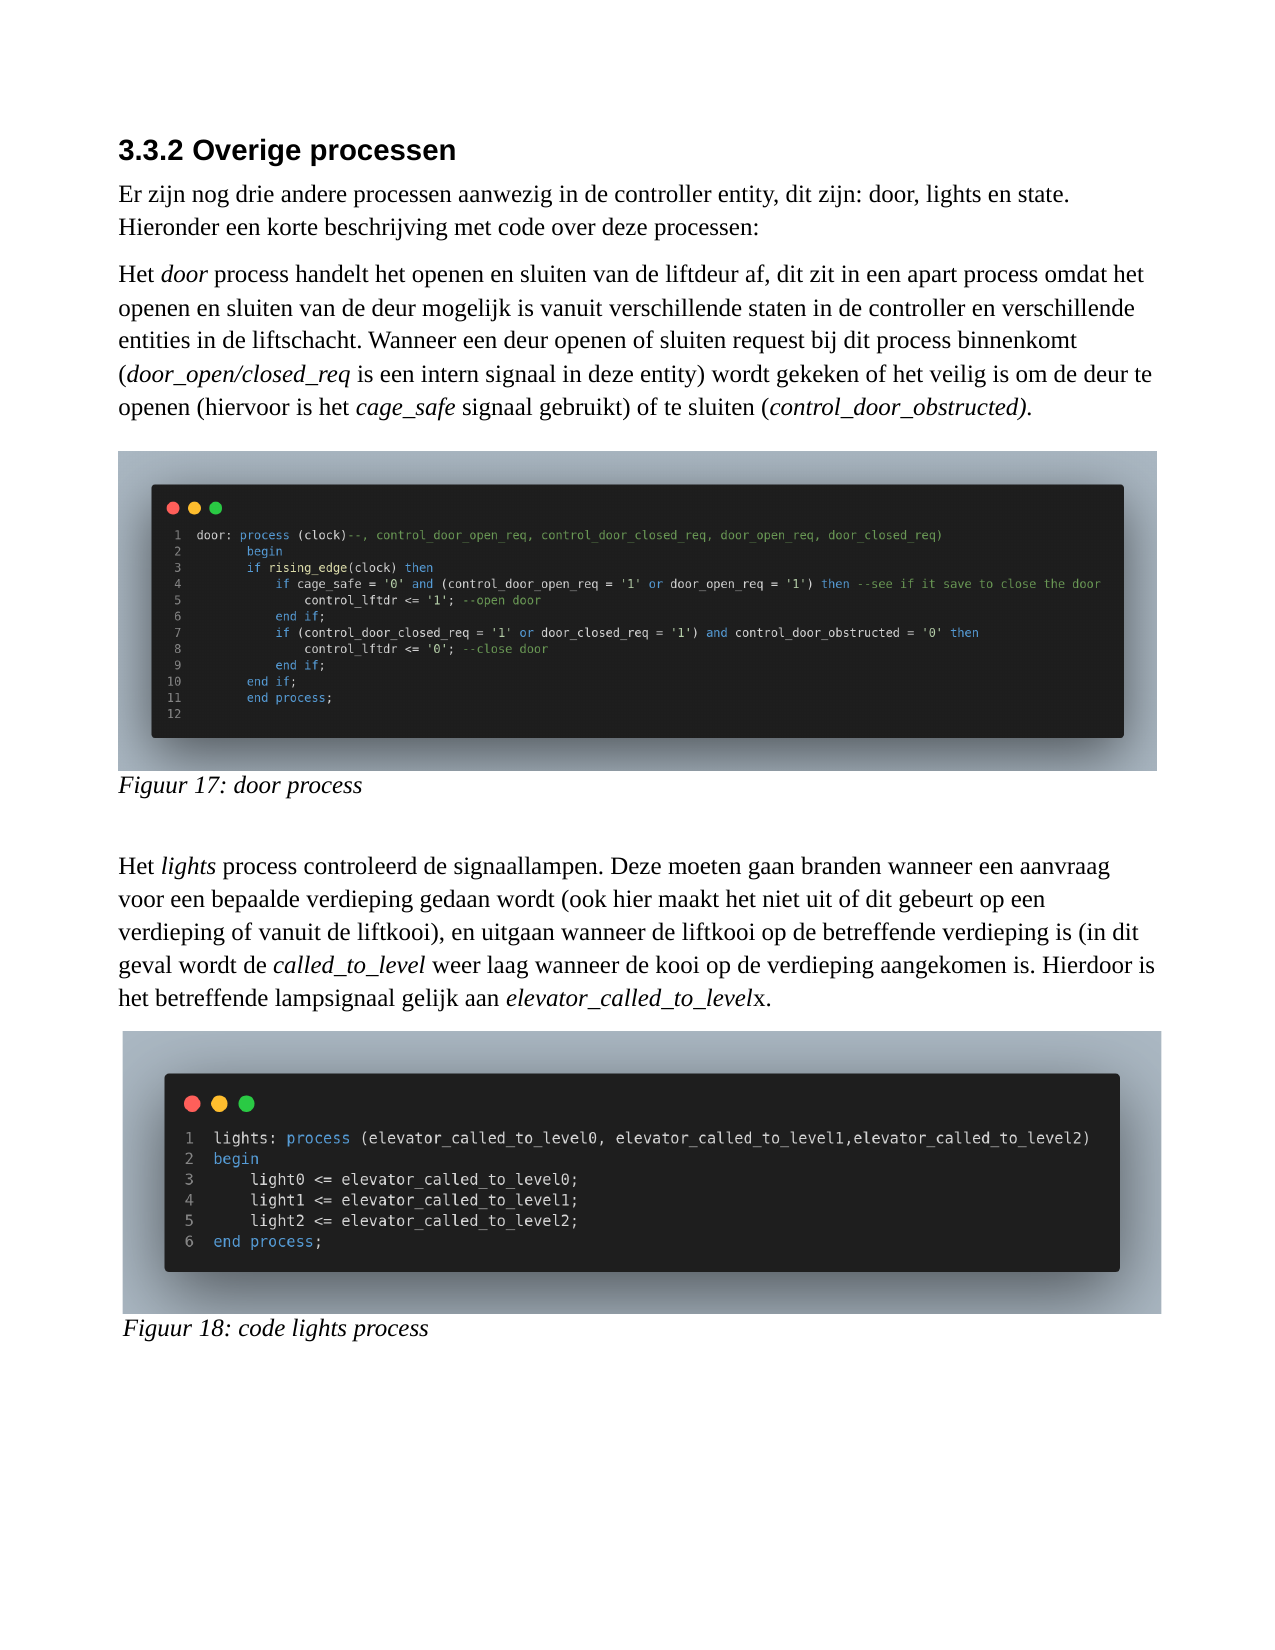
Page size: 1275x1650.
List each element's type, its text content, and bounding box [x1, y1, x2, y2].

text Figuur 17: door process [118, 771, 1157, 799]
picture [122, 1031, 1162, 1314]
picture [118, 451, 1157, 771]
text Het door process handelt het openen en sluiten van de liftdeur af, dit zit in een apart process omdat het openen en sluiten van de deur mogelijk is vanuit verschillende staten in de controller en verschillende entities in de liftschacht. Wanneer een deur openen of sluiten request bij dit process binnenkomt (door_open/closed_req is een intern signaal in deze entity) wordt gekeken of het veilig is om de deur te openen (hiervoor is het cage_safe signaal gebruikt) of te sluiten (control_door_obstructed). [118, 259, 1157, 420]
text Figuur 18: code lights process [123, 1314, 1161, 1342]
text Er zijn nog drie andere processen aanwezig in de controller entity, dit zijn: door, lights en state. Hieronder een korte beschrijving met code over deze processen: [118, 179, 1157, 241]
text Het lights process controleerd de signaallampen. Deze moeten gaan branden wanneer een aanvraag voor een bepaalde verdieping gedaan wordt (ook hier maakt het niet uit of dit gebeurt op een verdieping of vanuit de liftkooi), en uitgaan wanneer de liftkooi op de betreffende verdieping is (in dit geval wordt de called_to_level weer laag wanneer de kooi op de verdieping aangekomen is. Hierdoor is het betreffende lampsignaal gelijk aan elevator_called_to_levelx. [118, 851, 1157, 1012]
subtitle Overige processen [118, 133, 1157, 166]
